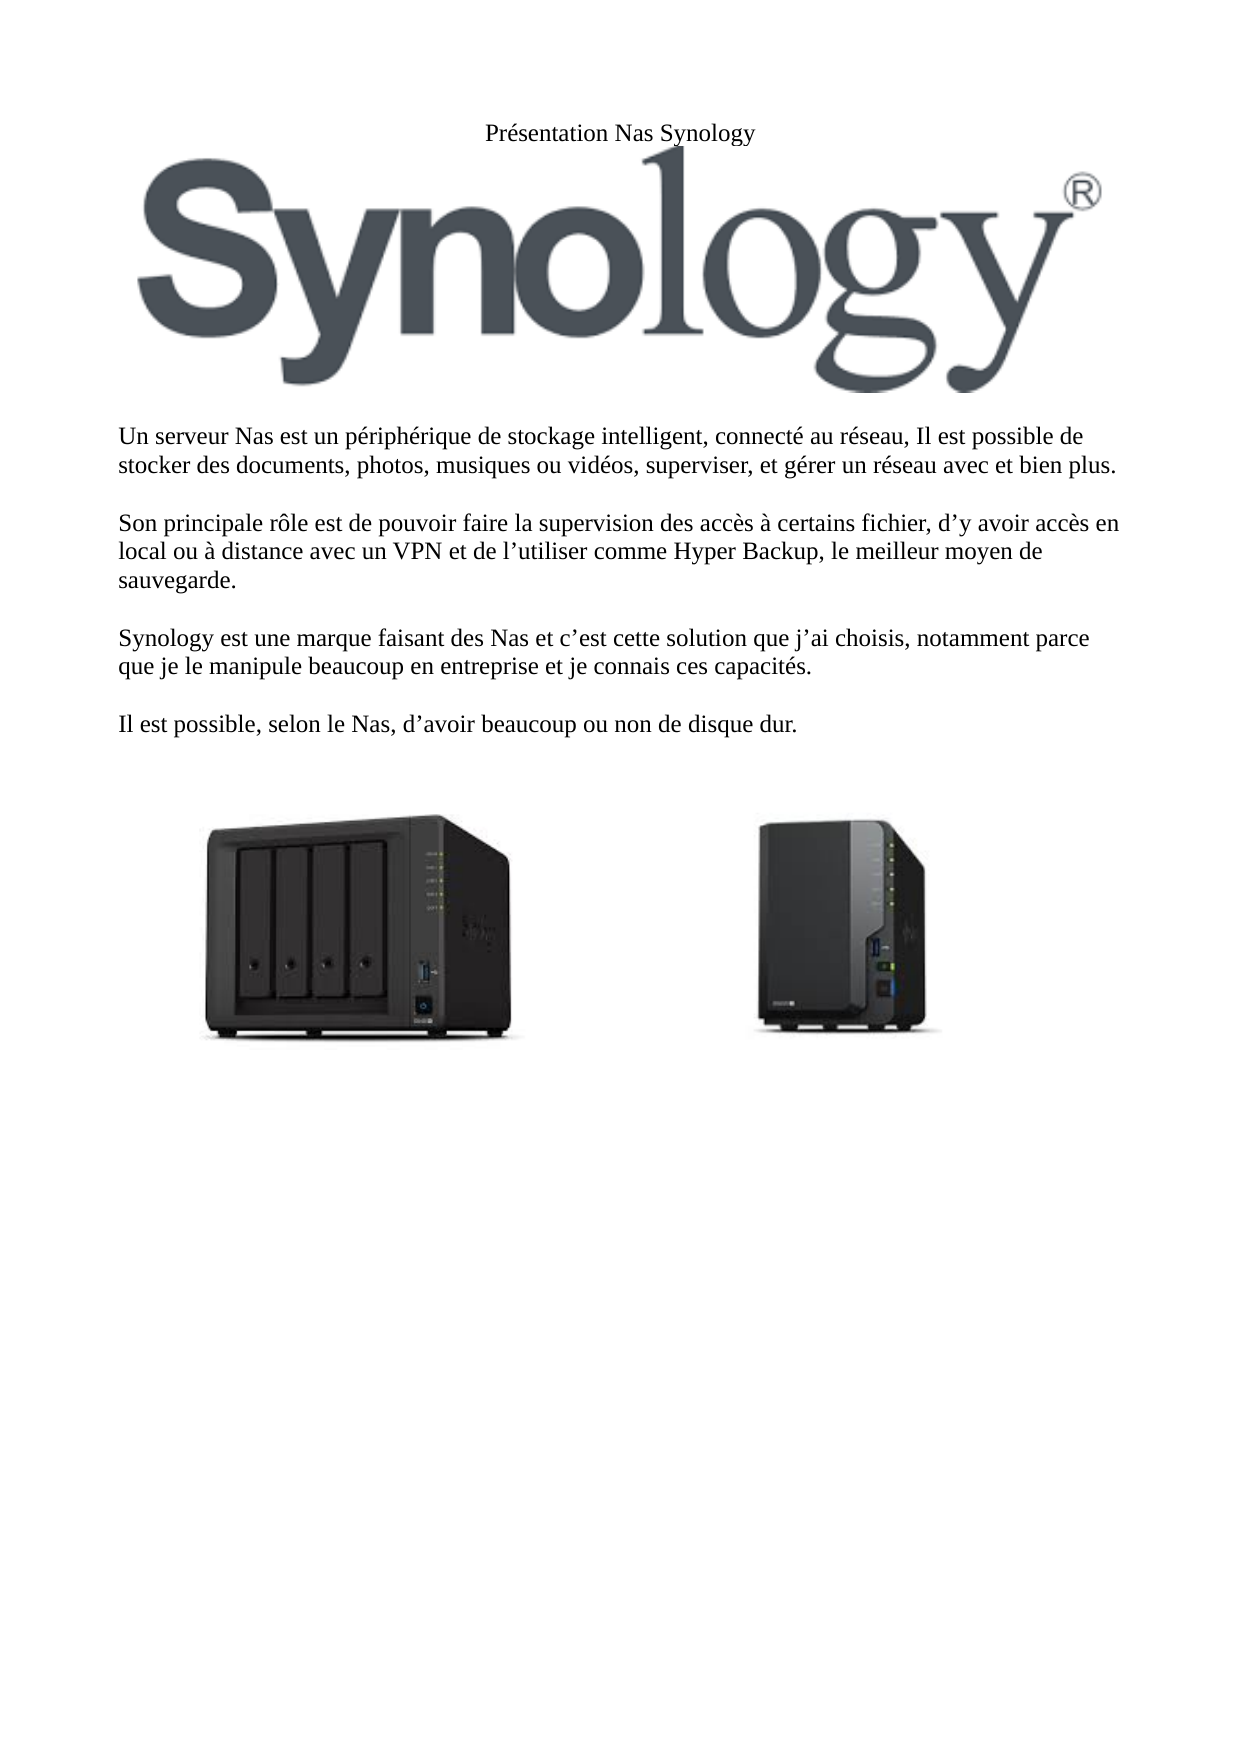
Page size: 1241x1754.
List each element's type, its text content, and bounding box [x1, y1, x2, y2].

text Un serveur Nas est un périphérique de stockage intelligent, connecté au réseau, Il est possible de stocker des documents, photos, musiques ou vidéos, superviser, et gérer un réseau avec et bien plus. [118, 421, 1122, 479]
text Il est possible, selon le Nas, d’avoir beaucoup ou non de disque dur. [118, 709, 1122, 738]
text Synology est une marque faisant des Nas et c’est cette solution que j’ai choisis, notamment parce que je le manipule beaucoup en entreprise et je connais ces capacités. [118, 623, 1122, 680]
picture [137, 777, 591, 1050]
text Présentation Nas Synology [118, 118, 1122, 147]
text Son principale rôle est de pouvoir faire la supervision des accès à certains fichier, d’y avoir accès en local ou à distance avec un VPN et de l’utiliser comme Hyper Backup, le meilleur moyen de sauvegarde. [118, 508, 1122, 594]
picture [617, 788, 1070, 1061]
picture [136, 146, 1104, 393]
